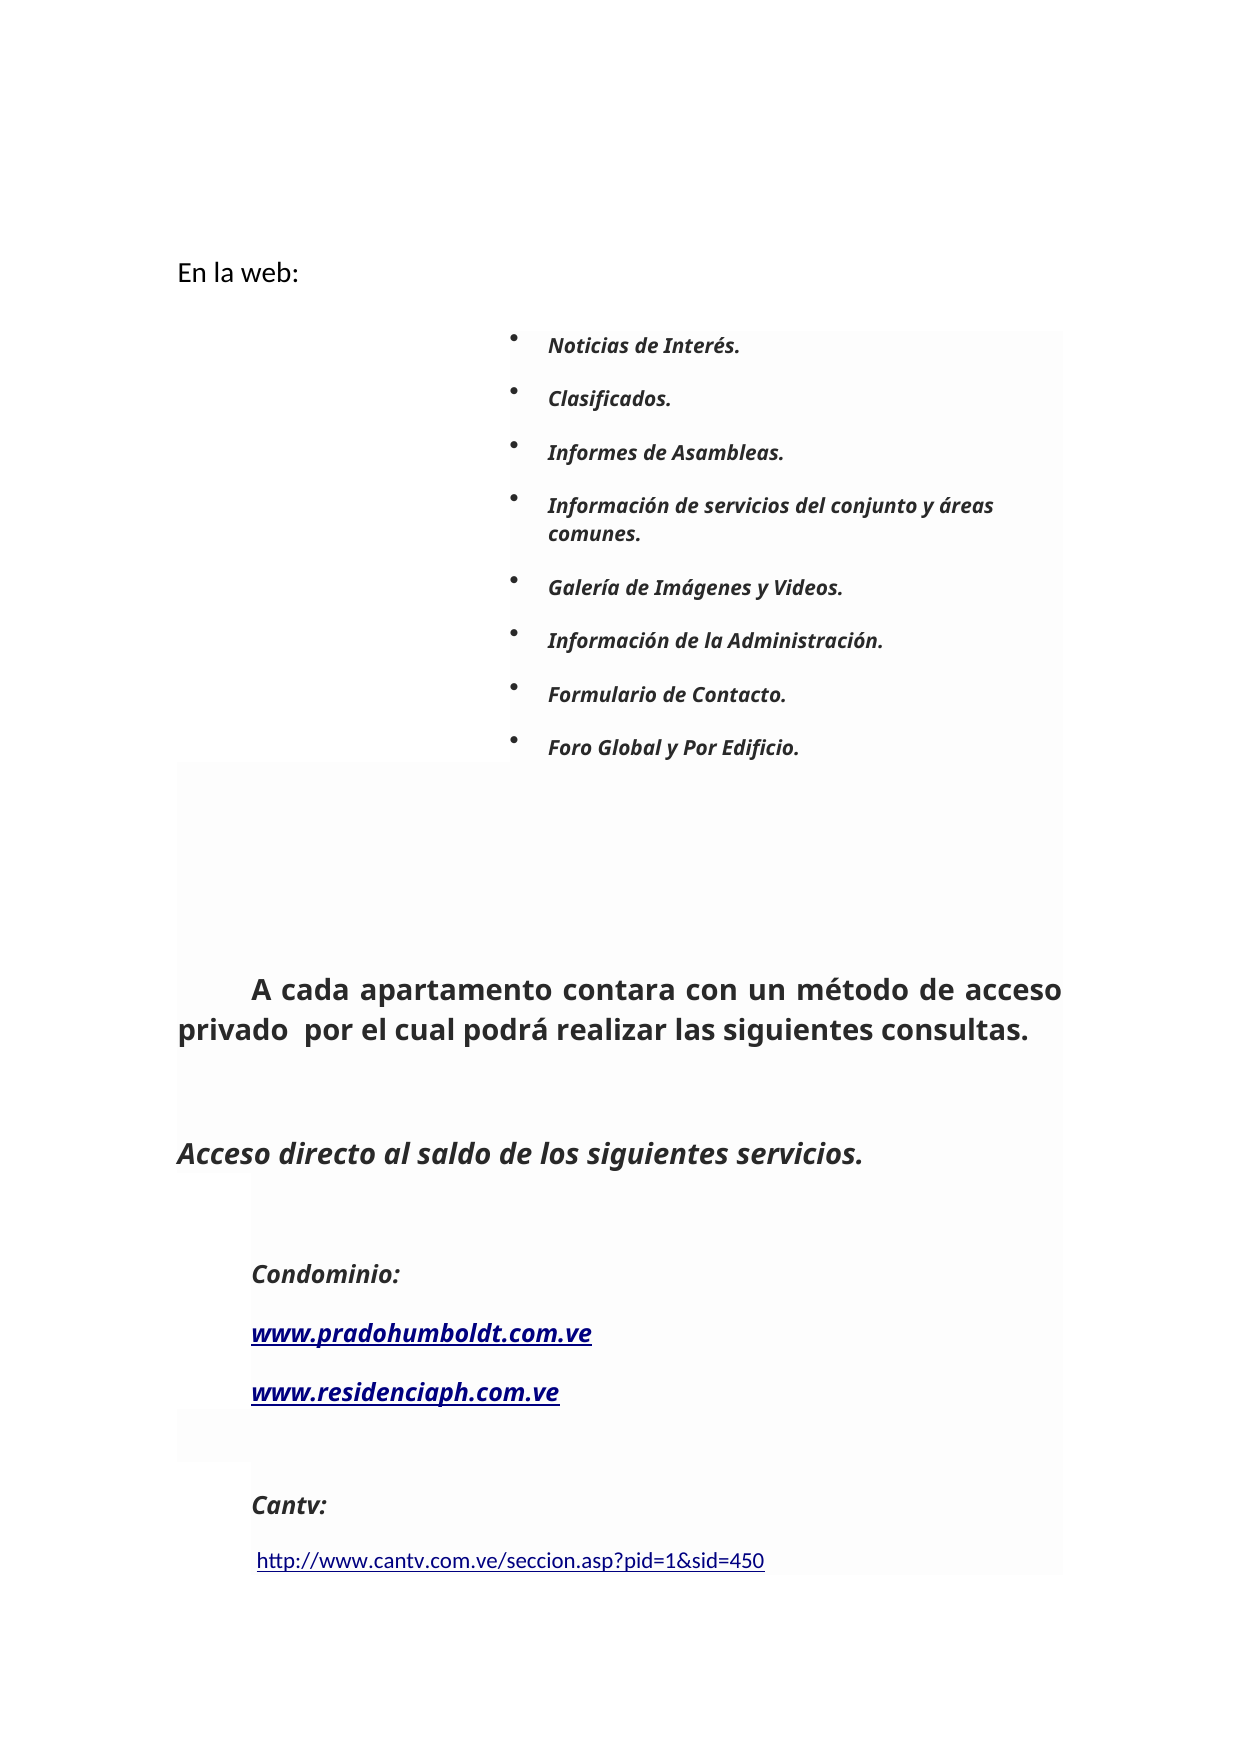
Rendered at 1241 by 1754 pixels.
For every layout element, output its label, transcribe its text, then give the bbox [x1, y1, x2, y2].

text Cantv: [251, 1487, 1063, 1521]
list Clasificados. [510, 384, 1063, 413]
list Informes de Asambleas. [510, 438, 1063, 466]
list Galería de Imágenes y Videos. [510, 573, 1063, 601]
list Información de la Administración. [510, 626, 1063, 655]
list Formulario de Contacto. [510, 680, 1063, 708]
text Acceso directo al saldo de los siguientes servicios. [177, 1133, 1063, 1173]
text www.residenciaph.com.ve [251, 1375, 1063, 1409]
text A cada apartamento contara con un método de acceso privado por el cual podrá realizar las siguientes consultas. [177, 969, 1063, 1049]
text http://www.cantv.com.ve/seccion.asp?pid=1&sid=450 [251, 1546, 1063, 1575]
list Noticias de Interés. [510, 331, 1063, 359]
list Información de servicios del conjunto y áreas comunes. [510, 491, 1063, 548]
list Foro Global y Por Edificio. [510, 733, 1063, 762]
text www.pradohumboldt.com.ve [251, 1316, 1063, 1350]
text Condominio: [251, 1257, 1063, 1291]
text En la web: [177, 254, 1063, 290]
